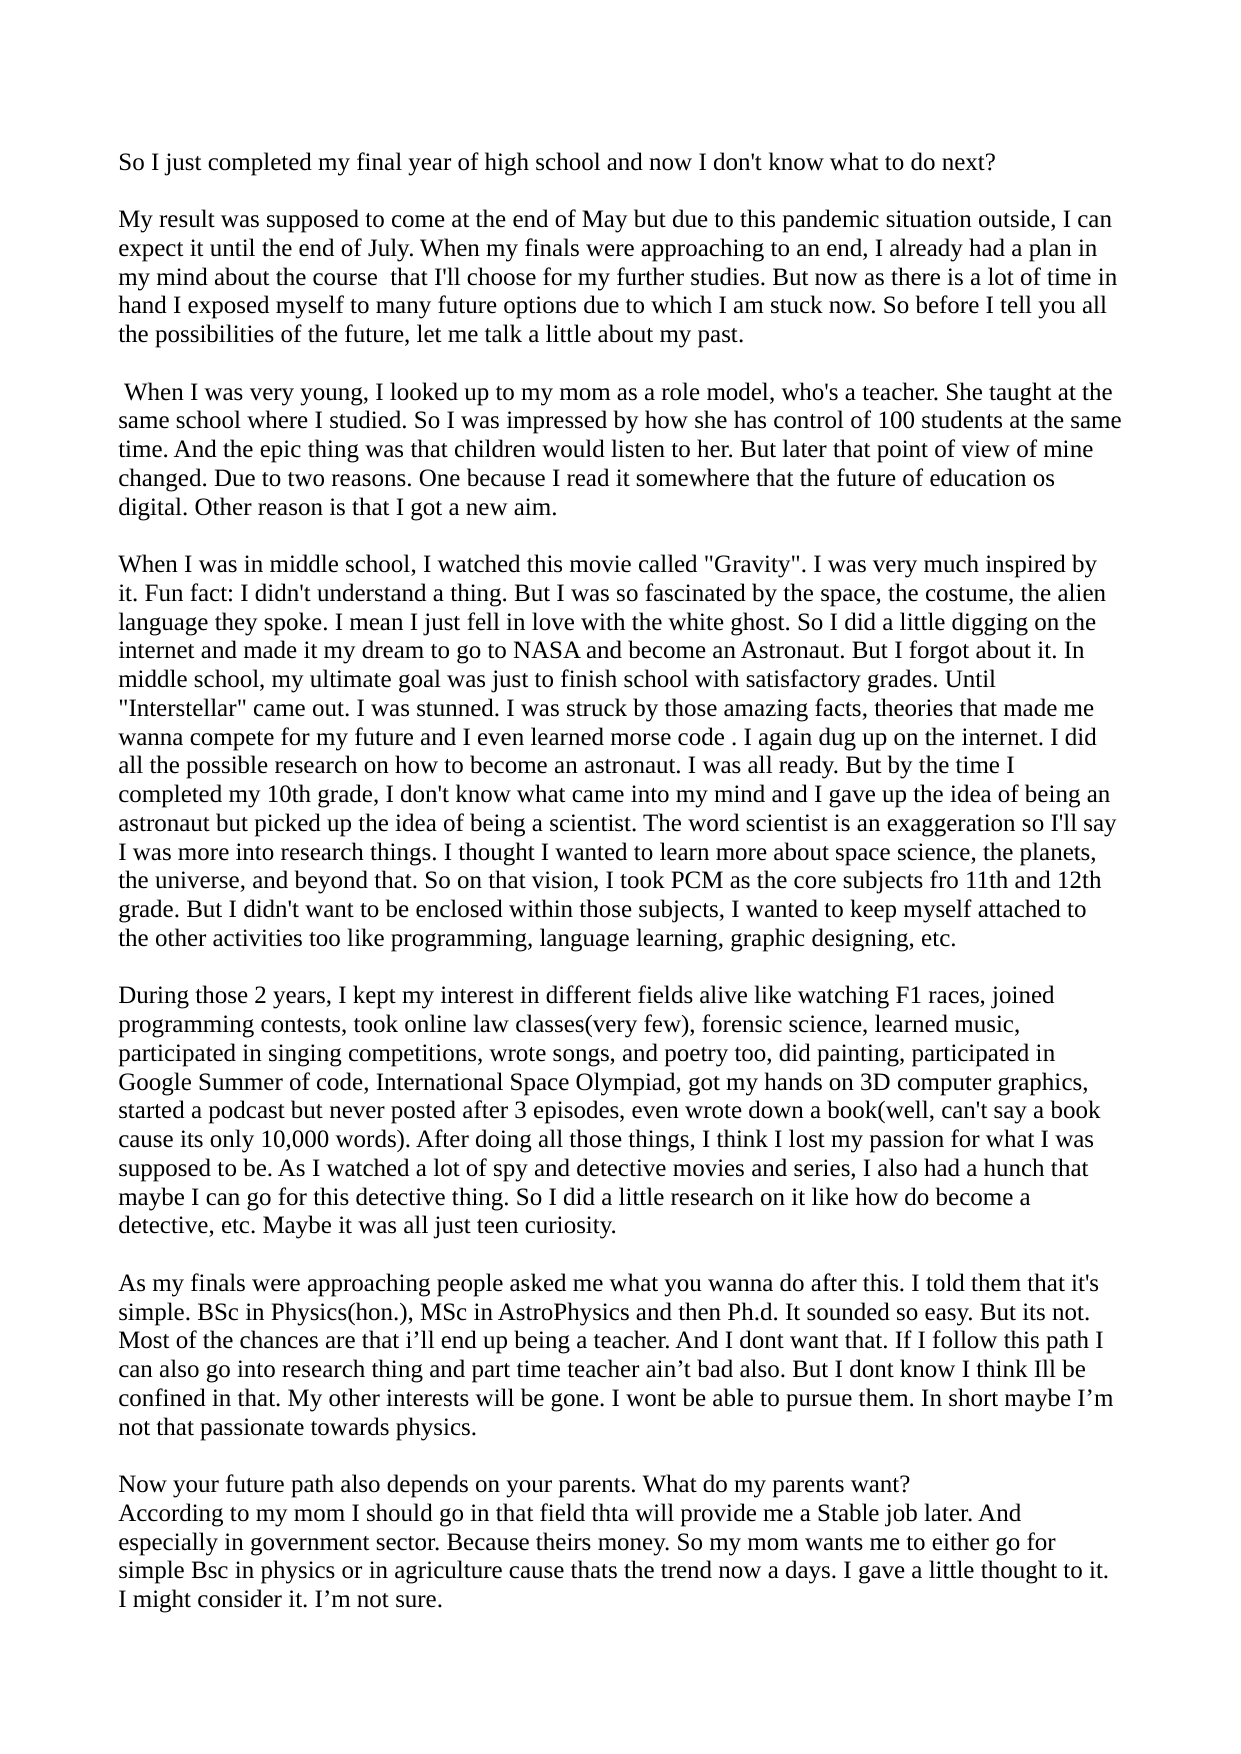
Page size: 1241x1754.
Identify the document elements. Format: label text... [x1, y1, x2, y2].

text As my finals were approaching people asked me what you wanna do after this. I told them that it's simple. BSc in Physics(hon.), MSc in AstroPhysics and then Ph.d. It sounded so easy. But its not. Most of the chances are that i’ll end up being a teacher. And I dont want that. If I follow this path I can also go into research thing and part time teacher ain’t bad also. But I dont know I think Ill be confined in that. My other interests will be gone. I wont be able to pursue them. In short maybe I’m not that passionate towards physics. [118, 1268, 1122, 1441]
text When I was very young, I looked up to my mom as a role model, who's a teacher. She taught at the same school where I studied. So I was impressed by how she has control of 100 students at the same time. And the epic thing was that children would listen to her. But later that point of view of mine changed. Due to two reasons. One because I read it somewhere that the future of education os digital. Other reason is that I got a new aim. [118, 377, 1122, 521]
text When I was in middle school, I watched this movie called "Gravity". I was very much inspired by it. Fun fact: I didn't understand a thing. But I was so fascinated by the space, the costume, the alien language they spoke. I mean I just fell in love with the white ghost. So I did a little digging on the internet and made it my dream to go to NASA and become an Astronaut. But I forgot about it. In middle school, my ultimate goal was just to finish school with satisfactory grades. Until "Interstellar" came out. I was stunned. I was struck by those amazing facts, theories that made me wanna compete for my future and I even learned morse code . I again dug up on the internet. I did all the possible research on how to become an astronaut. I was all ready. But by the time I completed my 10th grade, I don't know what came into my mind and I gave up the idea of being an astronaut but picked up the idea of being a scientist. The word scientist is an exaggeration so I'll say I was more into research things. I thought I wanted to learn more about space science, the planets, the universe, and beyond that. So on that vision, I took PCM as the core subjects fro 11th and 12th grade. But I didn't want to be enclosed within those subjects, I wanted to keep myself attached to the other activities too like programming, language learning, graphic designing, etc. [118, 549, 1122, 952]
text Now your future path also depends on your parents. What do my parents want? [118, 1469, 1122, 1498]
text According to my mom I should go in that field thta will provide me a Stable job later. And especially in government sector. Because theirs money. So my mom wants me to either go for simple Bsc in physics or in agriculture cause thats the trend now a days. I gave a little thought to it. I might consider it. I’m not sure. [118, 1498, 1122, 1613]
text My result was supposed to come at the end of May but due to this pandemic situation outside, I can expect it until the end of July. When my finals were approaching to an end, I already had a plan in my mind about the course that I'll choose for my further studies. But now as there is a lot of time in hand I exposed myself to many future options due to which I am stuck now. So before I tell you all the possibilities of the future, let me talk a little about my past. [118, 204, 1122, 348]
text During those 2 years, I kept my interest in different fields alive like watching F1 races, joined programming contests, took online law classes(very few), forensic science, learned music, participated in singing competitions, wrote songs, and poetry too, did painting, participated in Google Summer of code, International Space Olympiad, got my hands on 3D computer graphics, started a podcast but never posted after 3 episodes, even wrote down a book(well, can't say a book cause its only 10,000 words). After doing all those things, I think I lost my passion for what I was supposed to be. As I watched a lot of spy and detective movies and series, I also had a hunch that maybe I can go for this detective thing. So I did a little research on it like how do become a detective, etc. Maybe it was all just teen curiosity. [118, 981, 1122, 1239]
text So I just completed my final year of high school and now I don't know what to do next? [118, 147, 1122, 176]
